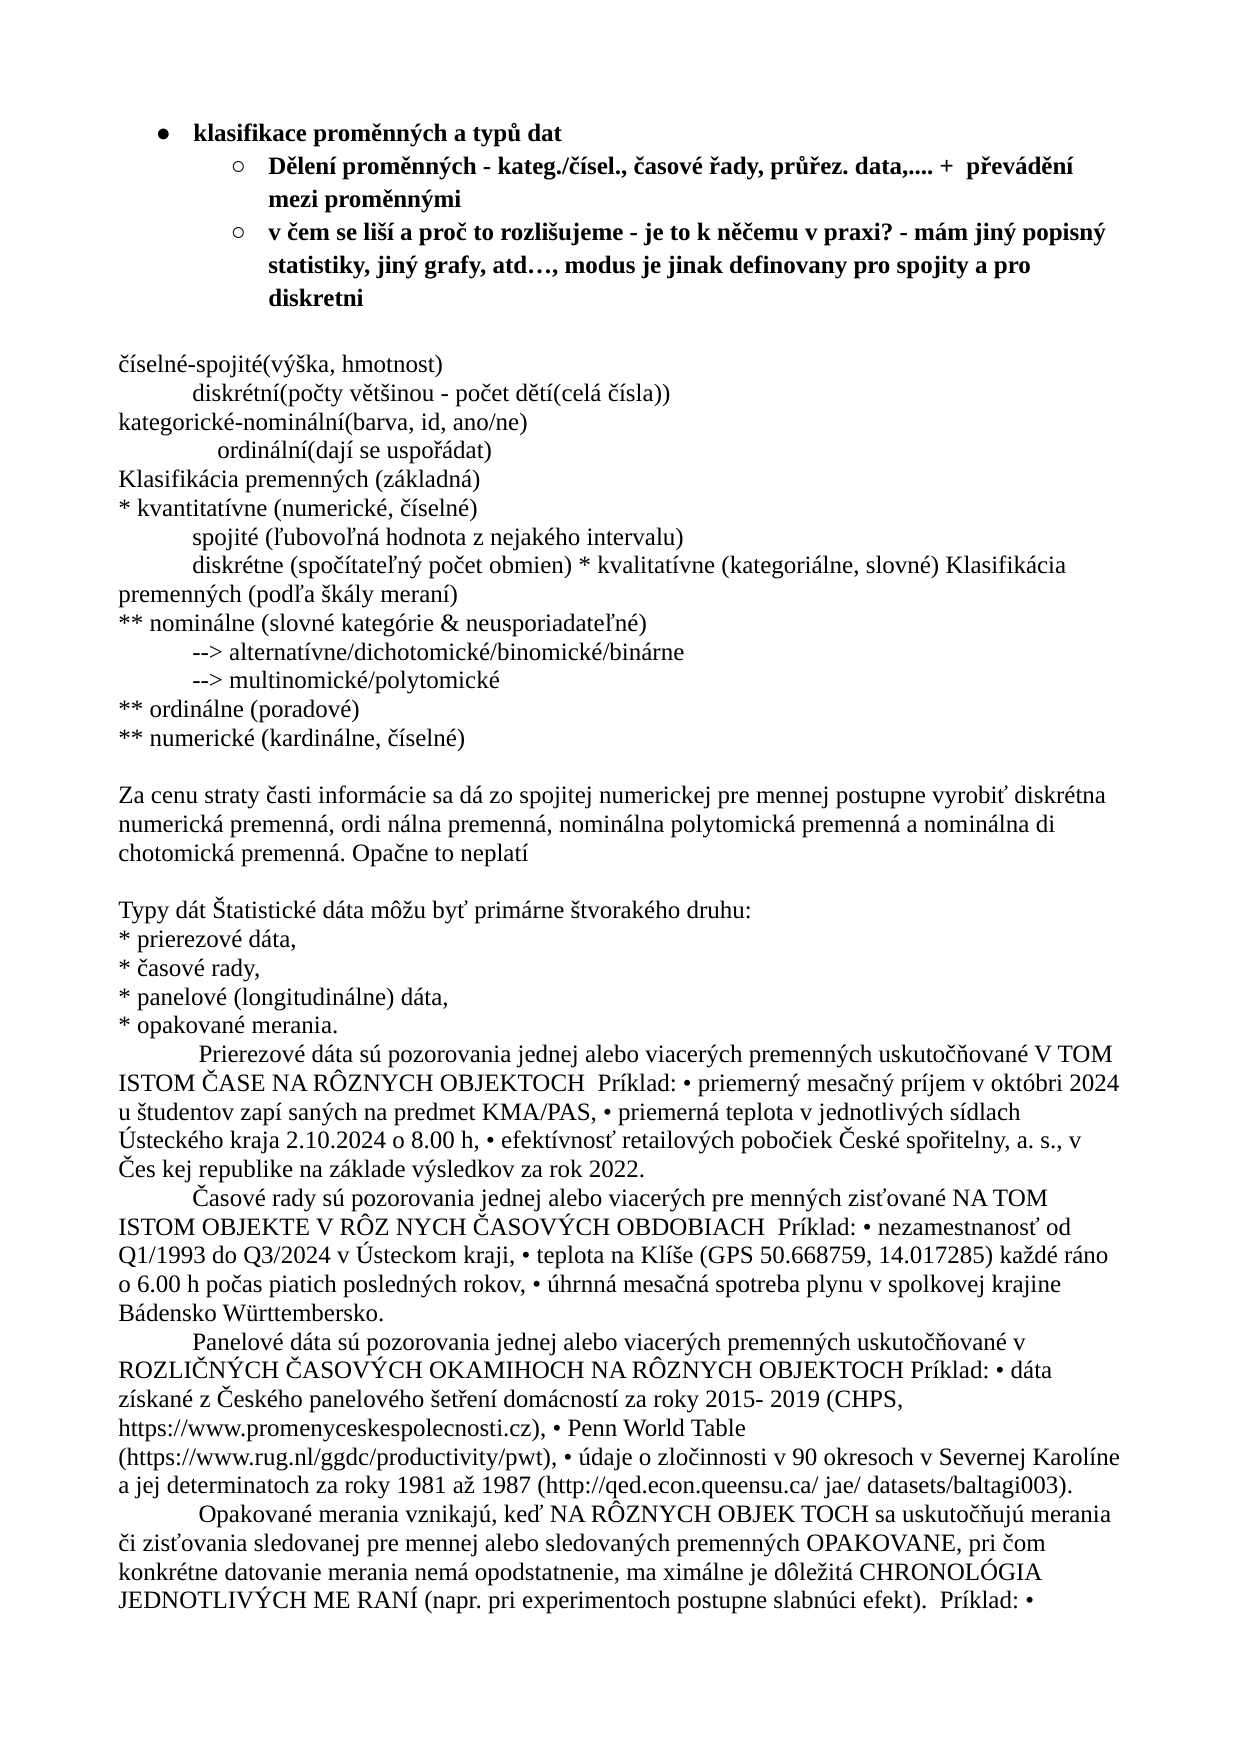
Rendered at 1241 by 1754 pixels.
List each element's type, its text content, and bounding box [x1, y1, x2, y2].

text ** numerické (kardinálne, číselné) [118, 723, 1122, 752]
text číselné-spojité(výška, hmotnost) [118, 349, 1122, 378]
text diskrétne (spočítateľný počet obmien) * kvalitatívne (kategoriálne, slovné) Klasifikácia premenných (podľa škály meraní) [118, 551, 1122, 608]
text Časové rady sú pozorovania jednej alebo viacerých pre menných zisťované NA TOM ISTOM OBJEKTE V RÔZ NYCH ČASOVÝCH OBDOBIACH Príklad: • nezamestnanosť od Q1/1993 do Q3/2024 v Ústeckom kraji, • teplota na Klíše (GPS 50.668759, 14.017285) každé ráno o 6.00 h počas piatich posledných rokov, • úhrnná mesačná spotreba plynu v spolkovej krajine Bádensko Württembersko. [118, 1183, 1122, 1327]
text * opakované merania. [118, 1011, 1122, 1039]
text diskrétní(počty většinou - počet dětí(celá čísla)) [118, 378, 1122, 407]
text ** ordinálne (poradové) [118, 694, 1122, 723]
text ** nominálne (slovné kategórie & neusporiadateľné) [118, 608, 1122, 637]
text Panelové dáta sú pozorovania jednej alebo viacerých premenných uskutočňované v ROZLIČNÝCH ČASOVÝCH OKAMIHOCH NA RÔZNYCH OBJEKTOCH Príklad: • dáta získané z Českého panelového šetření domácností za roky 2015- 2019 (CHPS, https://www.promenyceskespolecnosti.cz), • Penn World Table (https://www.rug.nl/ggdc/productivity/pwt), • údaje o zločinnosti v 90 okresoch v Severnej Karolíne a jej determinatoch za roky 1981 až 1987 (http://qed.econ.queensu.ca/ jae/ datasets/baltagi003). [118, 1327, 1122, 1499]
list klasifikace proměnných a typů dat [156, 118, 1122, 147]
text Klasifikácia premenných (základná) [118, 464, 1122, 493]
text Za cenu straty časti informácie sa dá zo spojitej numerickej pre mennej postupne vyrobiť diskrétna numerická premenná, ordi nálna premenná, nominálna polytomická premenná a nominálna di chotomická premenná. Opačne to neplatí [118, 781, 1122, 867]
text ordinální(dají se uspořádat) [118, 436, 1122, 464]
list Dělení proměnných - kateg./čísel., časové řady, průřez. data,.... + převádění mezi proměnnými [231, 151, 1122, 213]
text spojité (ľubovoľná hodnota z nejakého intervalu) [118, 522, 1122, 551]
text * časové rady, [118, 953, 1122, 982]
list v čem se liší a proč to rozlišujeme - je to k něčemu v praxi? - mám jiný popisný statistiky, jiný grafy, atd…, modus je jinak definovany pro spojity a pro diskretni [231, 217, 1122, 312]
text * panelové (longitudinálne) dáta, [118, 982, 1122, 1011]
text Prierezové dáta sú pozorovania jednej alebo viacerých premenných uskutočňované V TOM ISTOM ČASE NA RÔZNYCH OBJEKTOCH Príklad: • priemerný mesačný príjem v októbri 2024 u študentov zapí saných na predmet KMA/PAS, • priemerná teplota v jednotlivých sídlach Ústeckého kraja 2.10.2024 o 8.00 h, • efektívnosť retailových pobočiek České spořitelny, a. s., v Čes kej republike na základe výsledkov za rok 2022. [118, 1039, 1122, 1183]
text Typy dát Štatistické dáta môžu byť primárne štvorakého druhu: [118, 896, 1122, 924]
text --> alternatívne/dichotomické/binomické/binárne [118, 637, 1122, 666]
text Opakované merania vznikajú, keď NA RÔZNYCH OBJEK TOCH sa uskutočňujú merania či zisťovania sledovanej pre mennej alebo sledovaných premenných OPAKOVANE, pri čom konkrétne datovanie merania nemá opodstatnenie, ma ximálne je dôležitá CHRONOLÓGIA JEDNOTLIVÝCH ME RANÍ (napr. pri experimentoch postupne slabnúci efekt). Príklad: • [118, 1499, 1122, 1614]
text kategorické-nominální(barva, id, ano/ne) [118, 407, 1122, 436]
text * kvantitatívne (numerické, číselné) [118, 493, 1122, 522]
text * prierezové dáta, [118, 924, 1122, 953]
text --> multinomické/polytomické [118, 666, 1122, 694]
